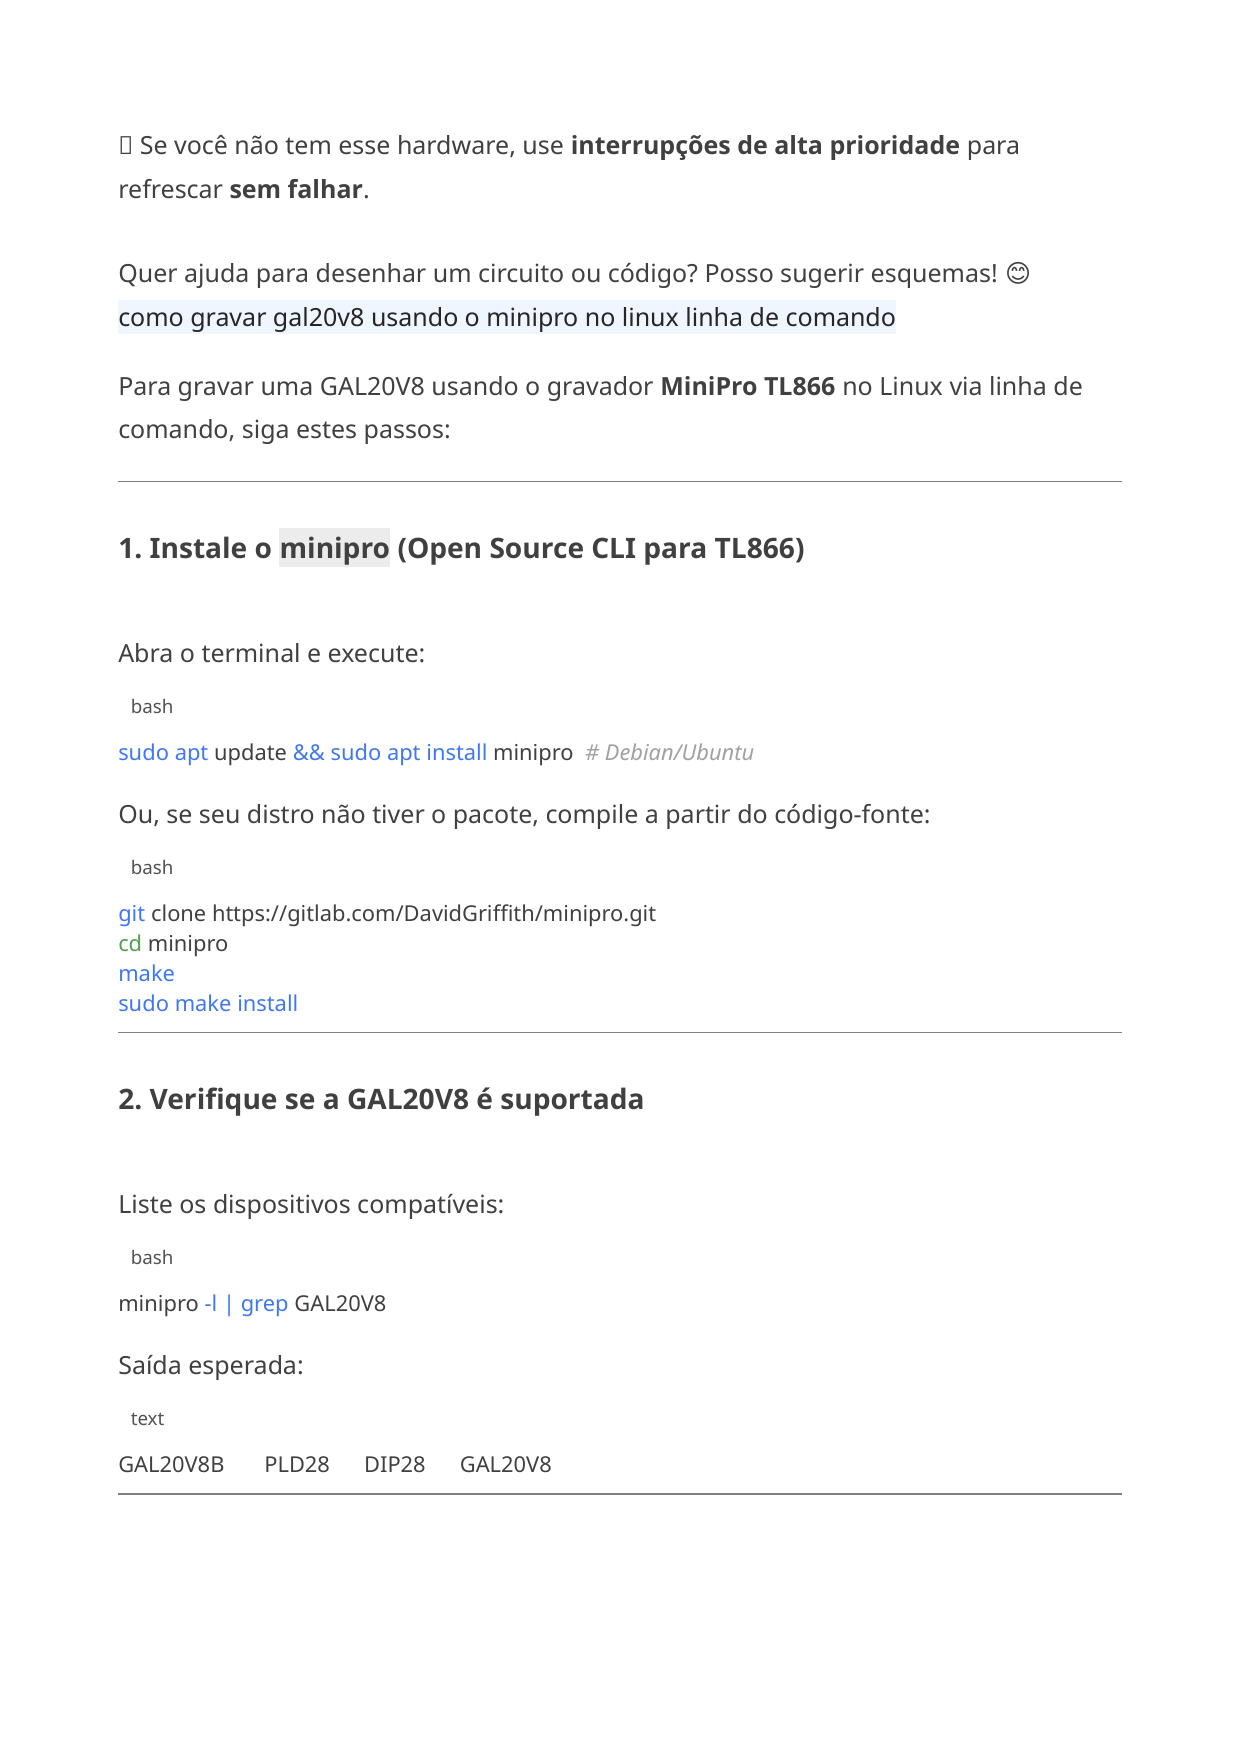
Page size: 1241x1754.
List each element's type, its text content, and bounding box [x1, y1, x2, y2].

text make [118, 958, 1122, 988]
text GAL20V8B PLD28 DIP28 GAL20V8 [118, 1449, 1122, 1479]
text text [131, 1402, 1122, 1431]
text cd minipro [118, 928, 1122, 958]
text bash [131, 851, 1122, 879]
text Quer ajuda para desenhar um circuito ou código? Posso sugerir esquemas! 😊 [118, 246, 1122, 290]
text ✅ Se você não tem esse hardware, use interrupções de alta prioridade para refrescar sem falhar. [118, 118, 1122, 206]
subtitle 1. Instale o minipro (Open Source CLI para TL866) [118, 528, 1122, 567]
text Abra o terminal e execute: [118, 626, 1122, 670]
subtitle 2. Verifique se a GAL20V8 é suportada [118, 1079, 1122, 1117]
text bash [131, 690, 1122, 718]
text Liste os dispositivos compatíveis: [118, 1177, 1122, 1221]
text como gravar gal20v8 usando o minipro no linux linha de comando [118, 290, 1122, 334]
text Saída esperada: [118, 1338, 1122, 1382]
text sudo make install [118, 988, 1122, 1017]
text bash [131, 1241, 1122, 1269]
text sudo apt update && sudo apt install minipro # Debian/Ubuntu [118, 737, 1122, 767]
text Ou, se seu distro não tiver o pacote, compile a partir do código-fonte: [118, 787, 1122, 831]
text Para gravar uma GAL20V8 usando o gravador MiniPro TL866 no Linux via linha de comando, siga estes passos: [118, 359, 1122, 446]
text git clone https://gitlab.com/DavidGriffith/minipro.git [118, 898, 1122, 928]
text minipro -l | grep GAL20V8 [118, 1288, 1122, 1318]
